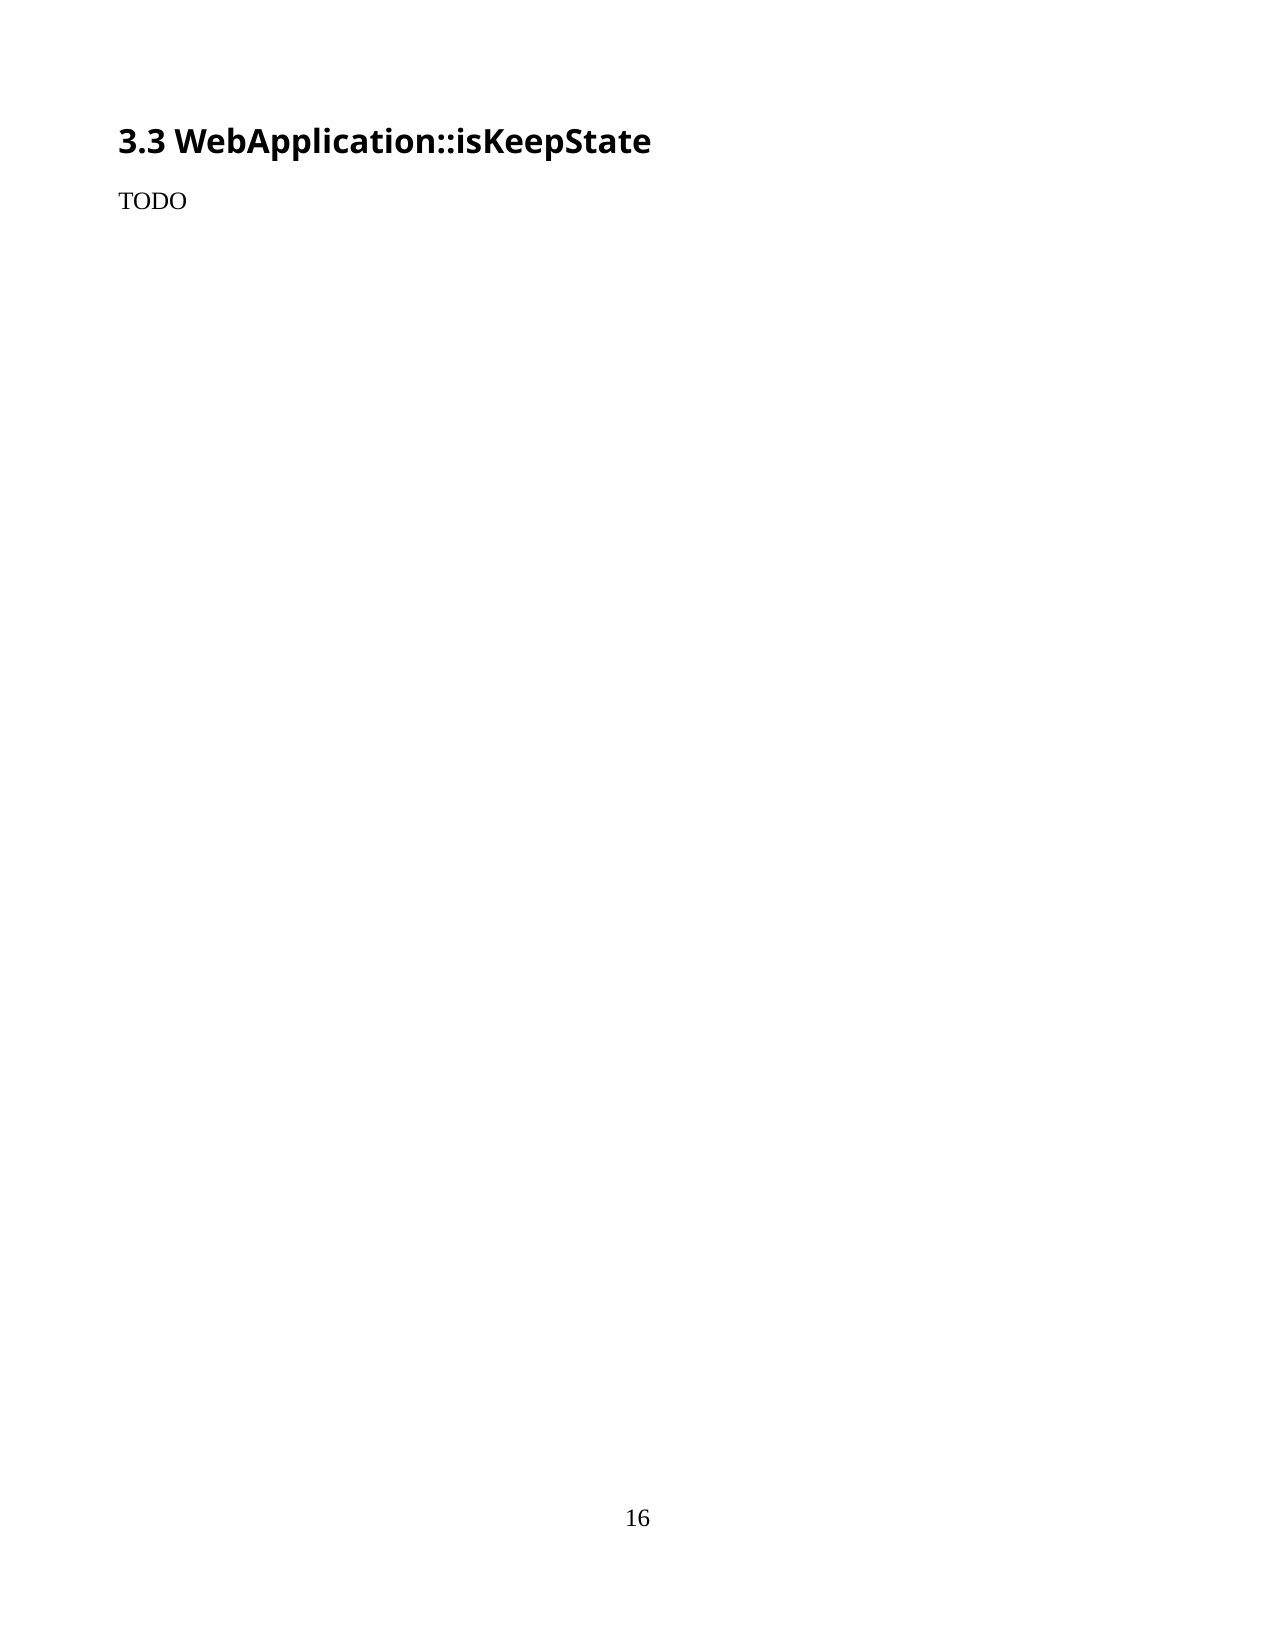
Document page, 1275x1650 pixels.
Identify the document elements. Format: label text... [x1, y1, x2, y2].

text TODO [118, 186, 1157, 215]
subtitle 3.3 WebApplication::isKeepState [118, 118, 1157, 163]
